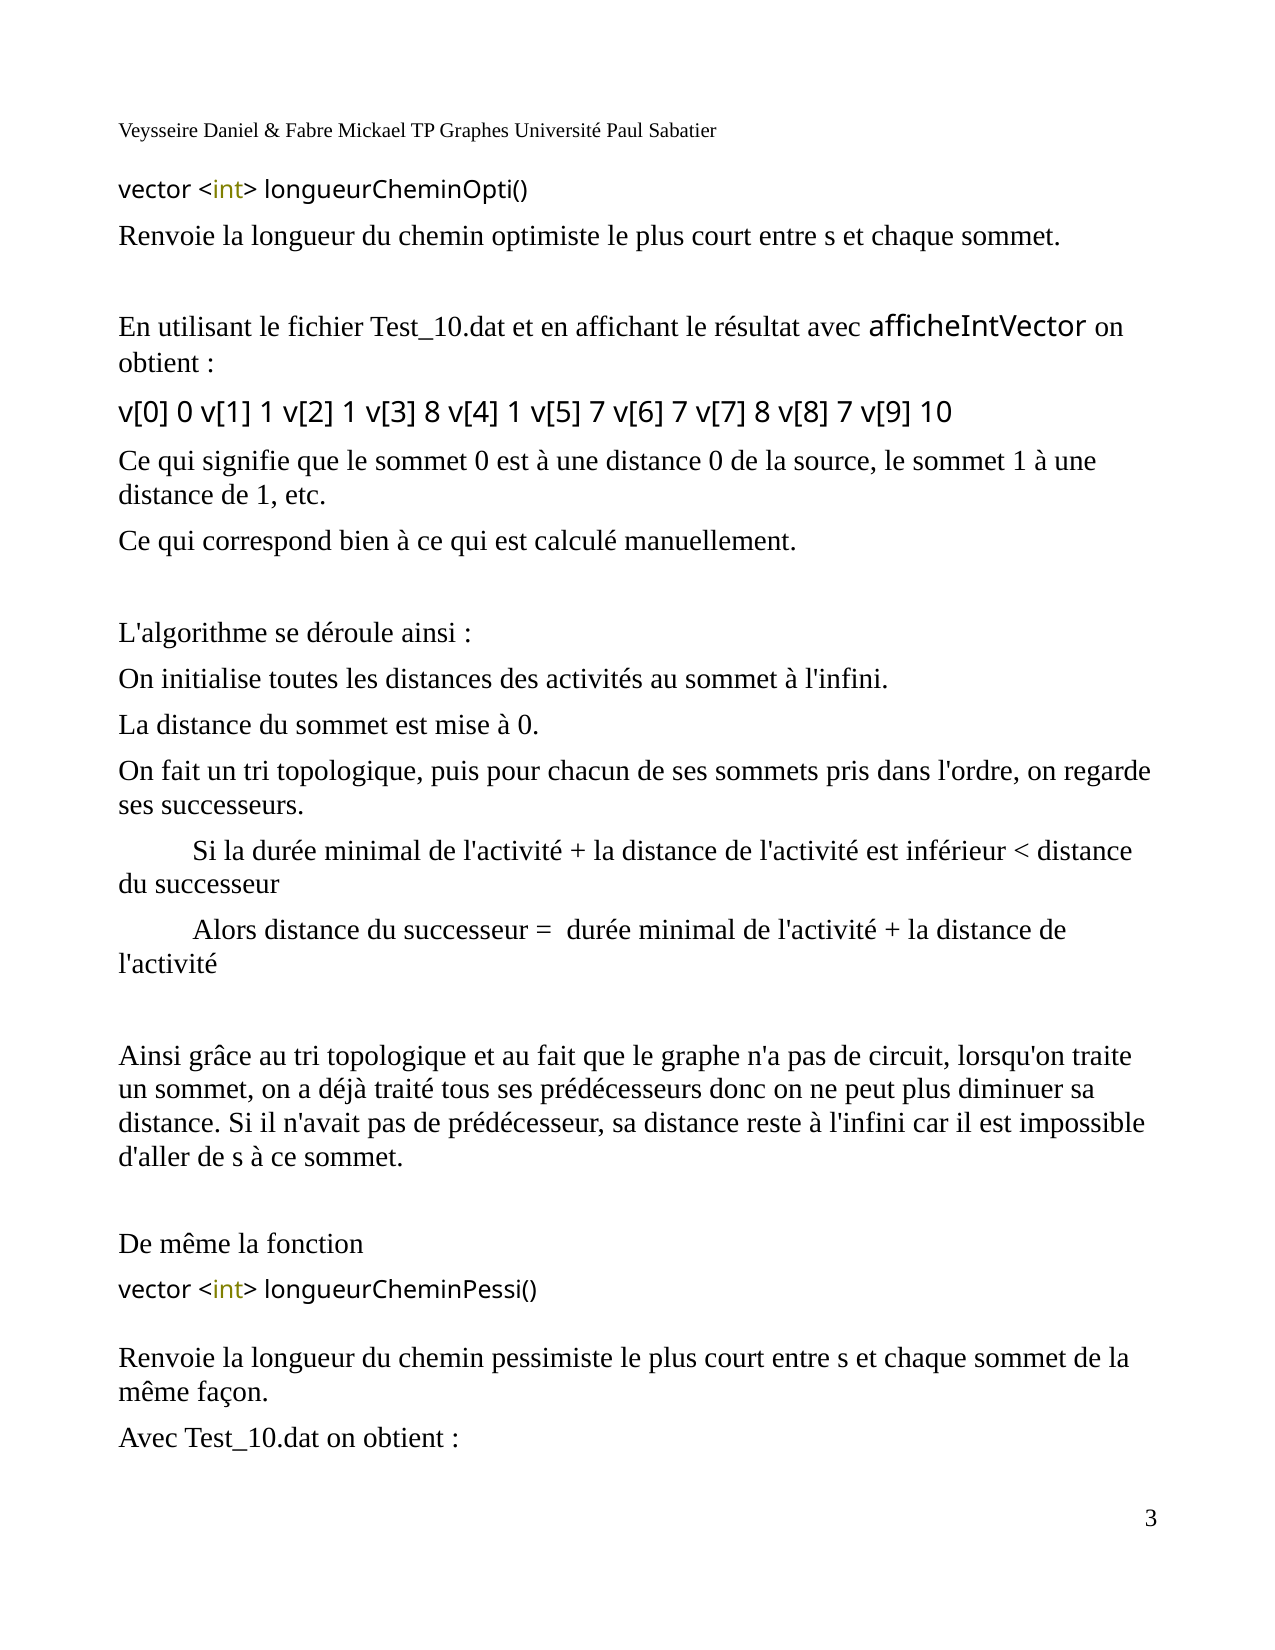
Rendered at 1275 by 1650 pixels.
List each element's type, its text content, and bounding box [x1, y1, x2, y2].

text Renvoie la longueur du chemin optimiste le plus court entre s et chaque sommet. [118, 218, 1157, 252]
text Si la durée minimal de l'activité + la distance de l'activité est inférieur < distance du successeur [118, 833, 1157, 900]
text Alors distance du successeur = durée minimal de l'activité + la distance de l'activité [118, 912, 1157, 979]
text Ainsi grâce au tri topologique et au fait que le graphe n'a pas de circuit, lorsqu'on traite un sommet, on a déjà traité tous ses prédécesseurs donc on ne peut plus diminuer sa distance. Si il n'avait pas de prédécesseur, sa distance reste à l'infini car il est impossible d'aller de s à ce sommet. [118, 1038, 1157, 1172]
text La distance du sommet est mise à 0. [118, 707, 1157, 741]
text L'algorithme se déroule ainsi : [118, 615, 1157, 649]
text Ce qui correspond bien à ce qui est calculé manuellement. [118, 523, 1157, 557]
text Avec Test_10.dat on obtient : [118, 1420, 1157, 1453]
text v[0] 0 v[1] 1 v[2] 1 v[3] 8 v[4] 1 v[5] 7 v[6] 7 v[7] 8 v[8] 7 v[9] 10 [118, 391, 1157, 431]
text De même la fonction [118, 1226, 1157, 1259]
text vector <int> longueurCheminOpti() [118, 172, 1157, 206]
text On initialise toutes les distances des activités au sommet à l'infini. [118, 661, 1157, 695]
text Ce qui signifie que le sommet 0 est à une distance 0 de la source, le sommet 1 à une distance de 1, etc. [118, 443, 1157, 511]
text En utilisant le fichier Test_10.dat et en affichant le résultat avec afficheIntVector on obtient : [118, 306, 1157, 379]
text Renvoie la longueur du chemin pessimiste le plus court entre s et chaque sommet de la même façon. [118, 1340, 1157, 1407]
text vector <int> longueurCheminPessi() [118, 1272, 1157, 1306]
text On fait un tri topologique, puis pour chacun de ses sommets pris dans l'ordre, on regarde ses successeurs. [118, 753, 1157, 820]
